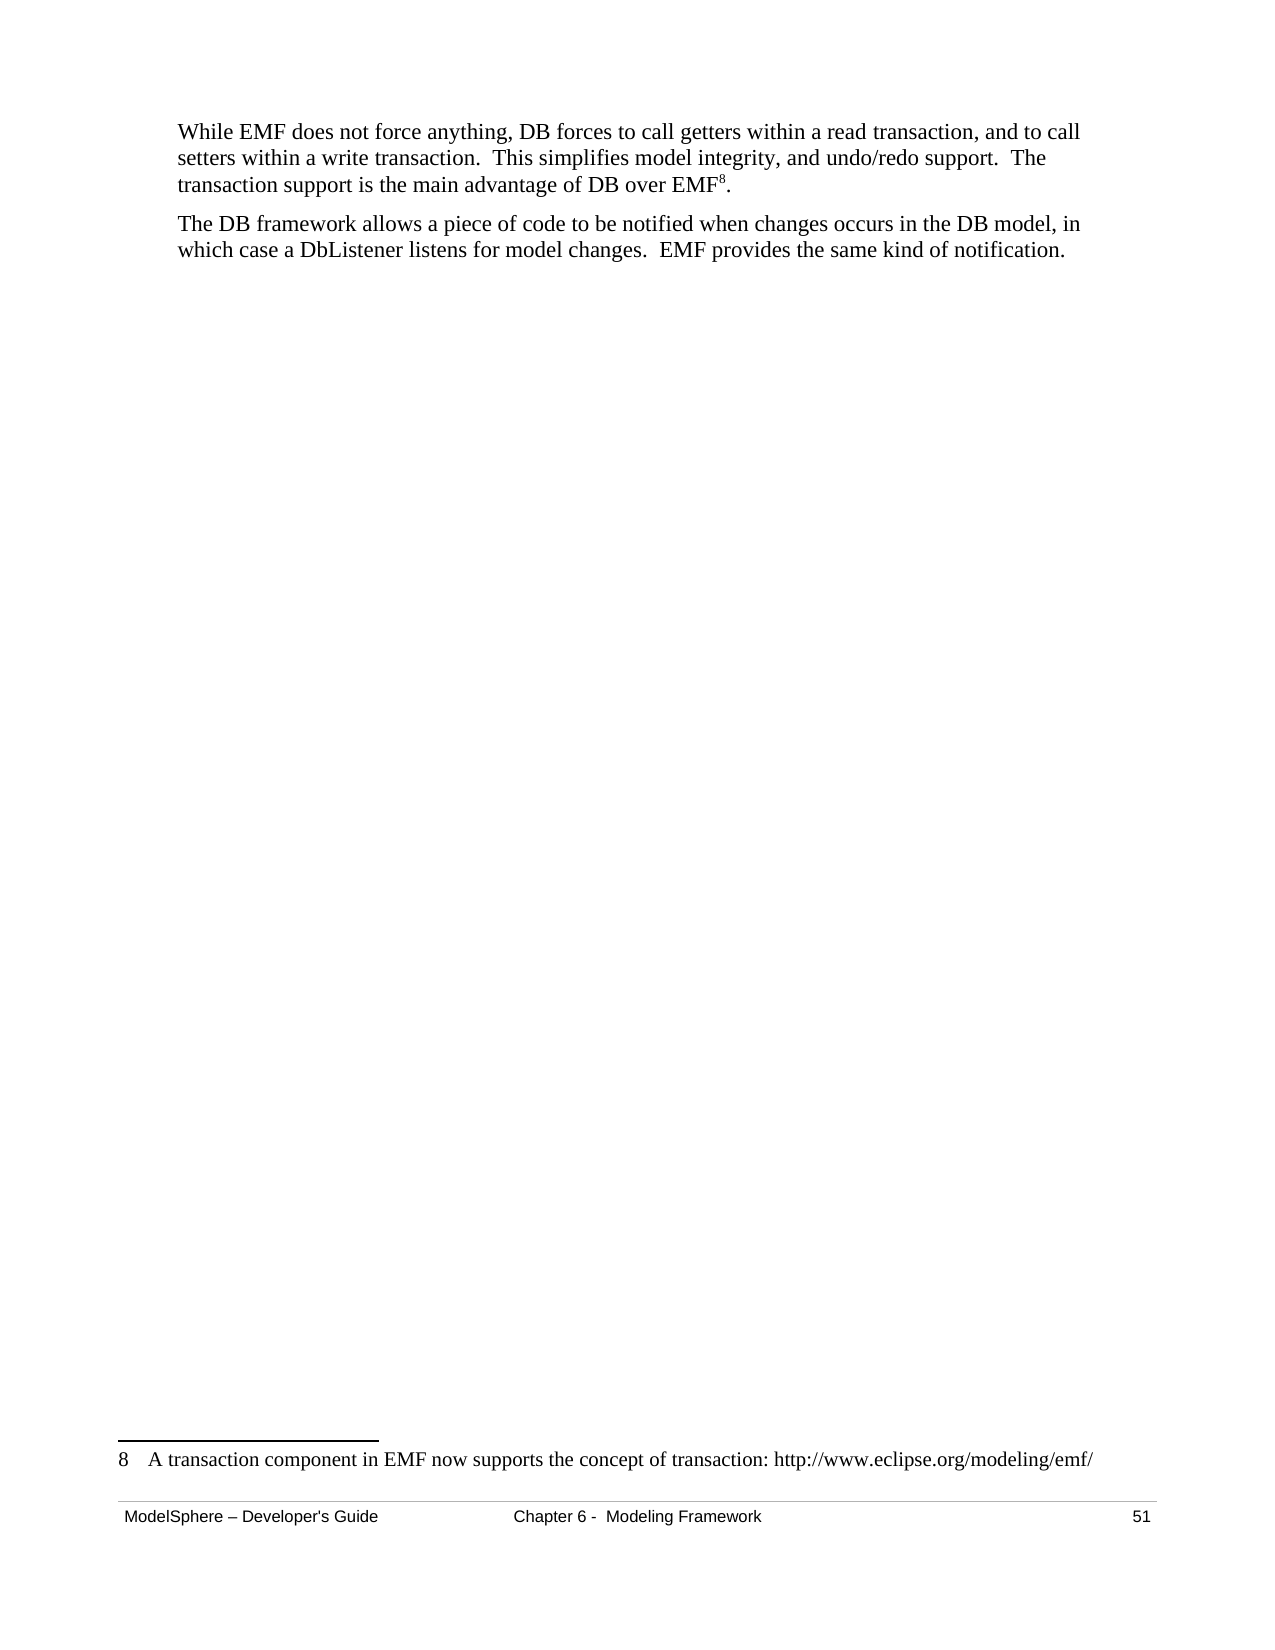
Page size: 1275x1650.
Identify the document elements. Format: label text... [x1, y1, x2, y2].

text A transaction component in EMF now supports the concept of transaction: http://www.eclipse.org/modeling/emf/ [118, 1447, 1157, 1471]
text While EMF does not force anything, DB forces to call getters within a read transaction, and to call setters within a write transaction. This simplifies model integrity, and undo/redo support. The transaction support is the main advantage of DB over EMF. [177, 118, 1109, 197]
text The DB framework allows a piece of code to be notified when changes occurs in the DB model, in which case a DbListener listens for model changes. EMF provides the same kind of notification. [177, 210, 1109, 262]
